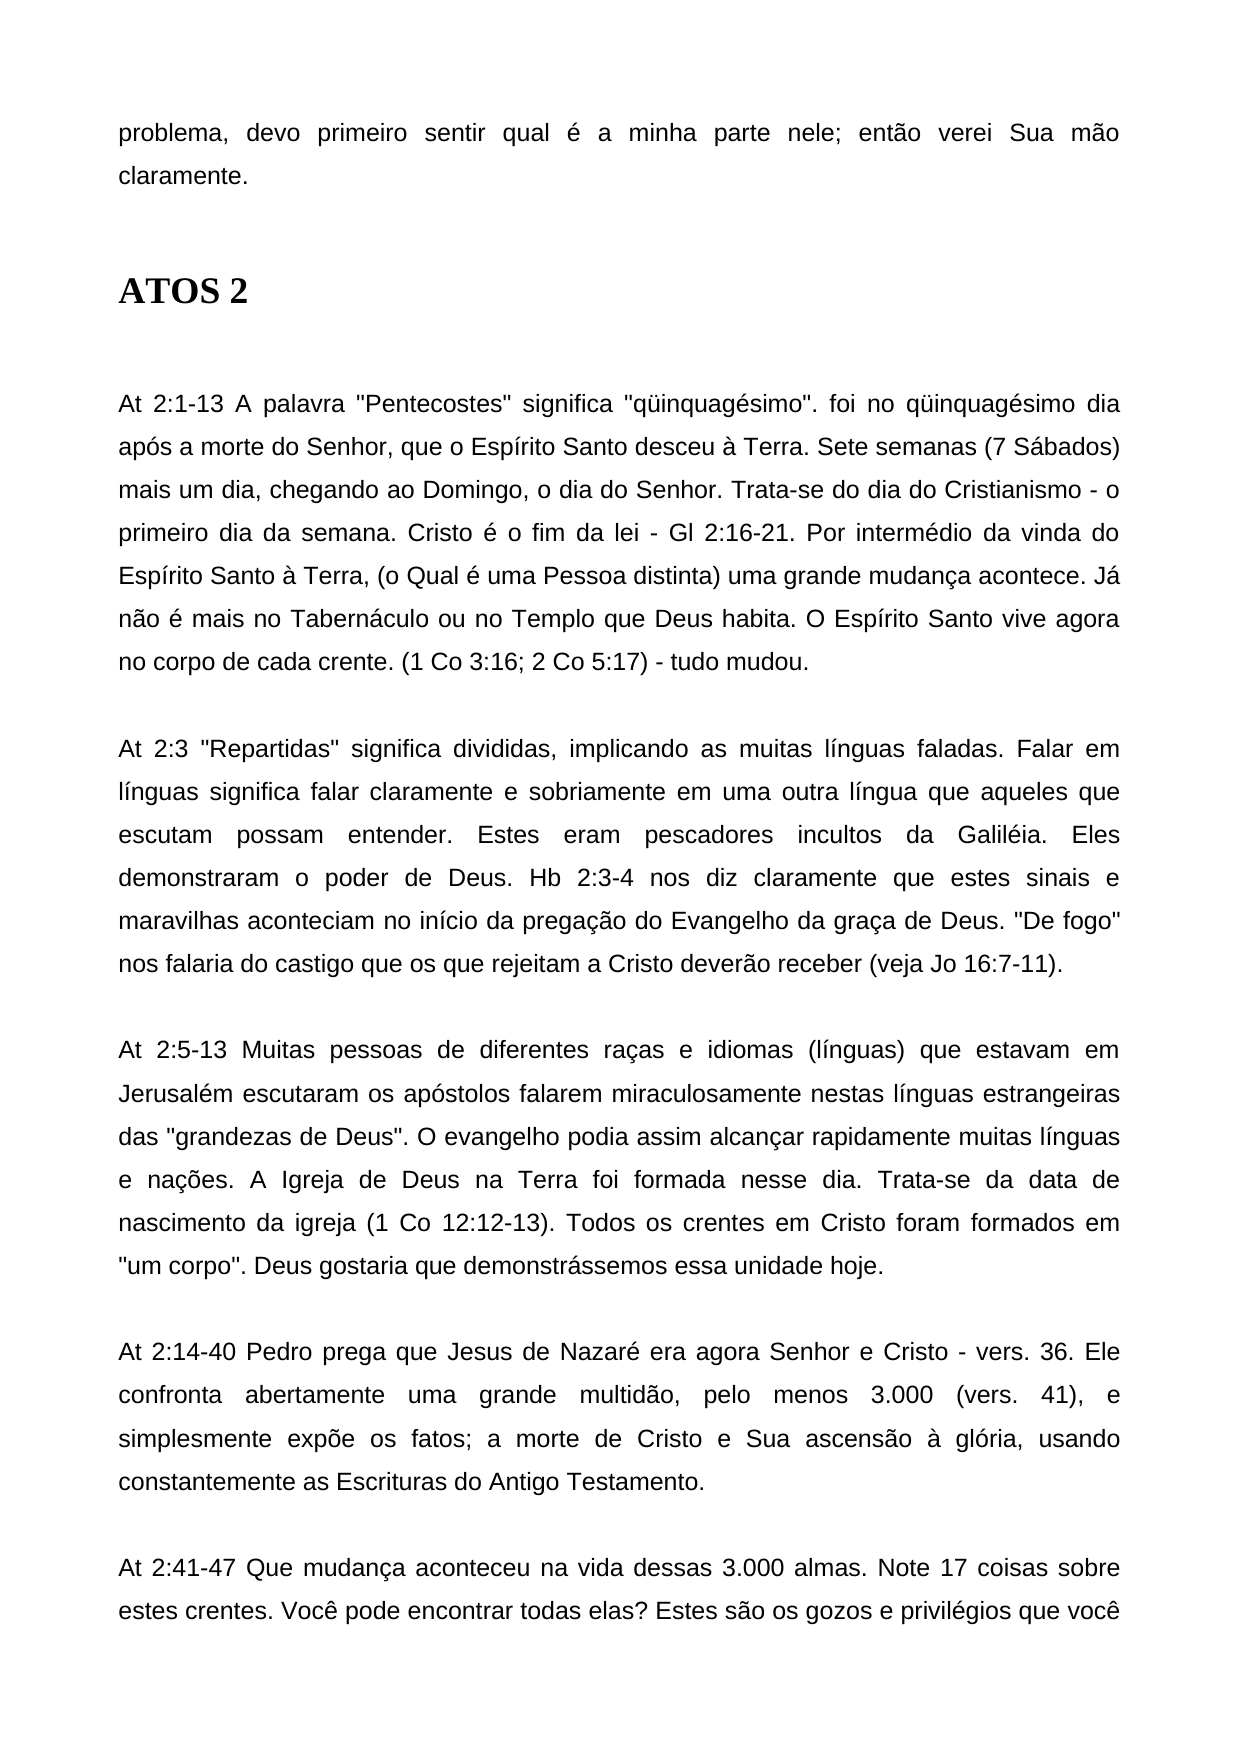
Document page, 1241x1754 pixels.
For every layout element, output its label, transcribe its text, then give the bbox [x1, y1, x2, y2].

text At 2:1-13 A palavra "Pentecostes" significa "qüinquagésimo". foi no qüinquagésimo dia após a morte do Senhor, que o Espírito Santo desceu à Terra. Sete semanas (7 Sábados) mais um dia, chegando ao Domingo, o dia do Senhor. Trata-se do dia do Cristianismo - o primeiro dia da semana. Cristo é o fim da lei - Gl 2:16-21. Por intermédio da vinda do Espírito Santo à Terra, (o Qual é uma Pessoa distinta) uma grande mudança acontece. Já não é mais no Tabernáculo ou no Templo que Deus habita. O Espírito Santo vive agora no corpo de cada crente. (1 Co 3:16; 2 Co 5:17) - tudo mudou. [118, 389, 1122, 676]
text At 2:5-13 Muitas pessoas de diferentes raças e idiomas (línguas) que estavam em Jerusalém escutaram os apóstolos falarem miraculosamente nestas línguas estrangeiras das "grandezas de Deus". O evangelho podia assim alcançar rapidamente muitas línguas e nações. A Igreja de Deus na Terra foi formada nesse dia. Trata-se da data de nascimento da igreja (1 Co 12:12-13). Todos os crentes em Cristo foram formados em "um corpo". Deus gostaria que demonstrássemos essa unidade hoje. [118, 1036, 1122, 1280]
text At 2:3 "Repartidas" significa divididas, implicando as muitas línguas faladas. Falar em línguas significa falar claramente e sobriamente em uma outra língua que aqueles que escutam possam entender. Estes eram pescadores incultos da Galiléia. Eles demonstraram o poder de Deus. Hb 2:3-4 nos diz claramente que estes sinais e maravilhas aconteciam no início da pregação do Evangelho da graça de Deus. "De fogo" nos falaria do castigo que os que rejeitam a Cristo deverão receber (veja Jo 16:7-11). [118, 734, 1122, 978]
text At 2:41-47 Que mudança aconteceu na vida dessas 3.000 almas. Note 17 coisas sobre estes crentes. Você pode encontrar todas elas? Estes são os gozos e privilégios que você [118, 1553, 1122, 1625]
text problema, devo primeiro sentir qual é a minha parte nele; então verei Sua mão claramente. [118, 118, 1122, 190]
text At 2:14-40 Pedro prega que Jesus de Nazaré era agora Senhor e Cristo - vers. 36. Ele confronta abertamente uma grande multidão, pelo menos 3.000 (vers. 41), e simplesmente expõe os fatos; a morte de Cristo e Sua ascensão à glória, usando constantemente as Escrituras do Antigo Testamento. [118, 1337, 1122, 1496]
subtitle ATOS 2 [118, 268, 1122, 311]
